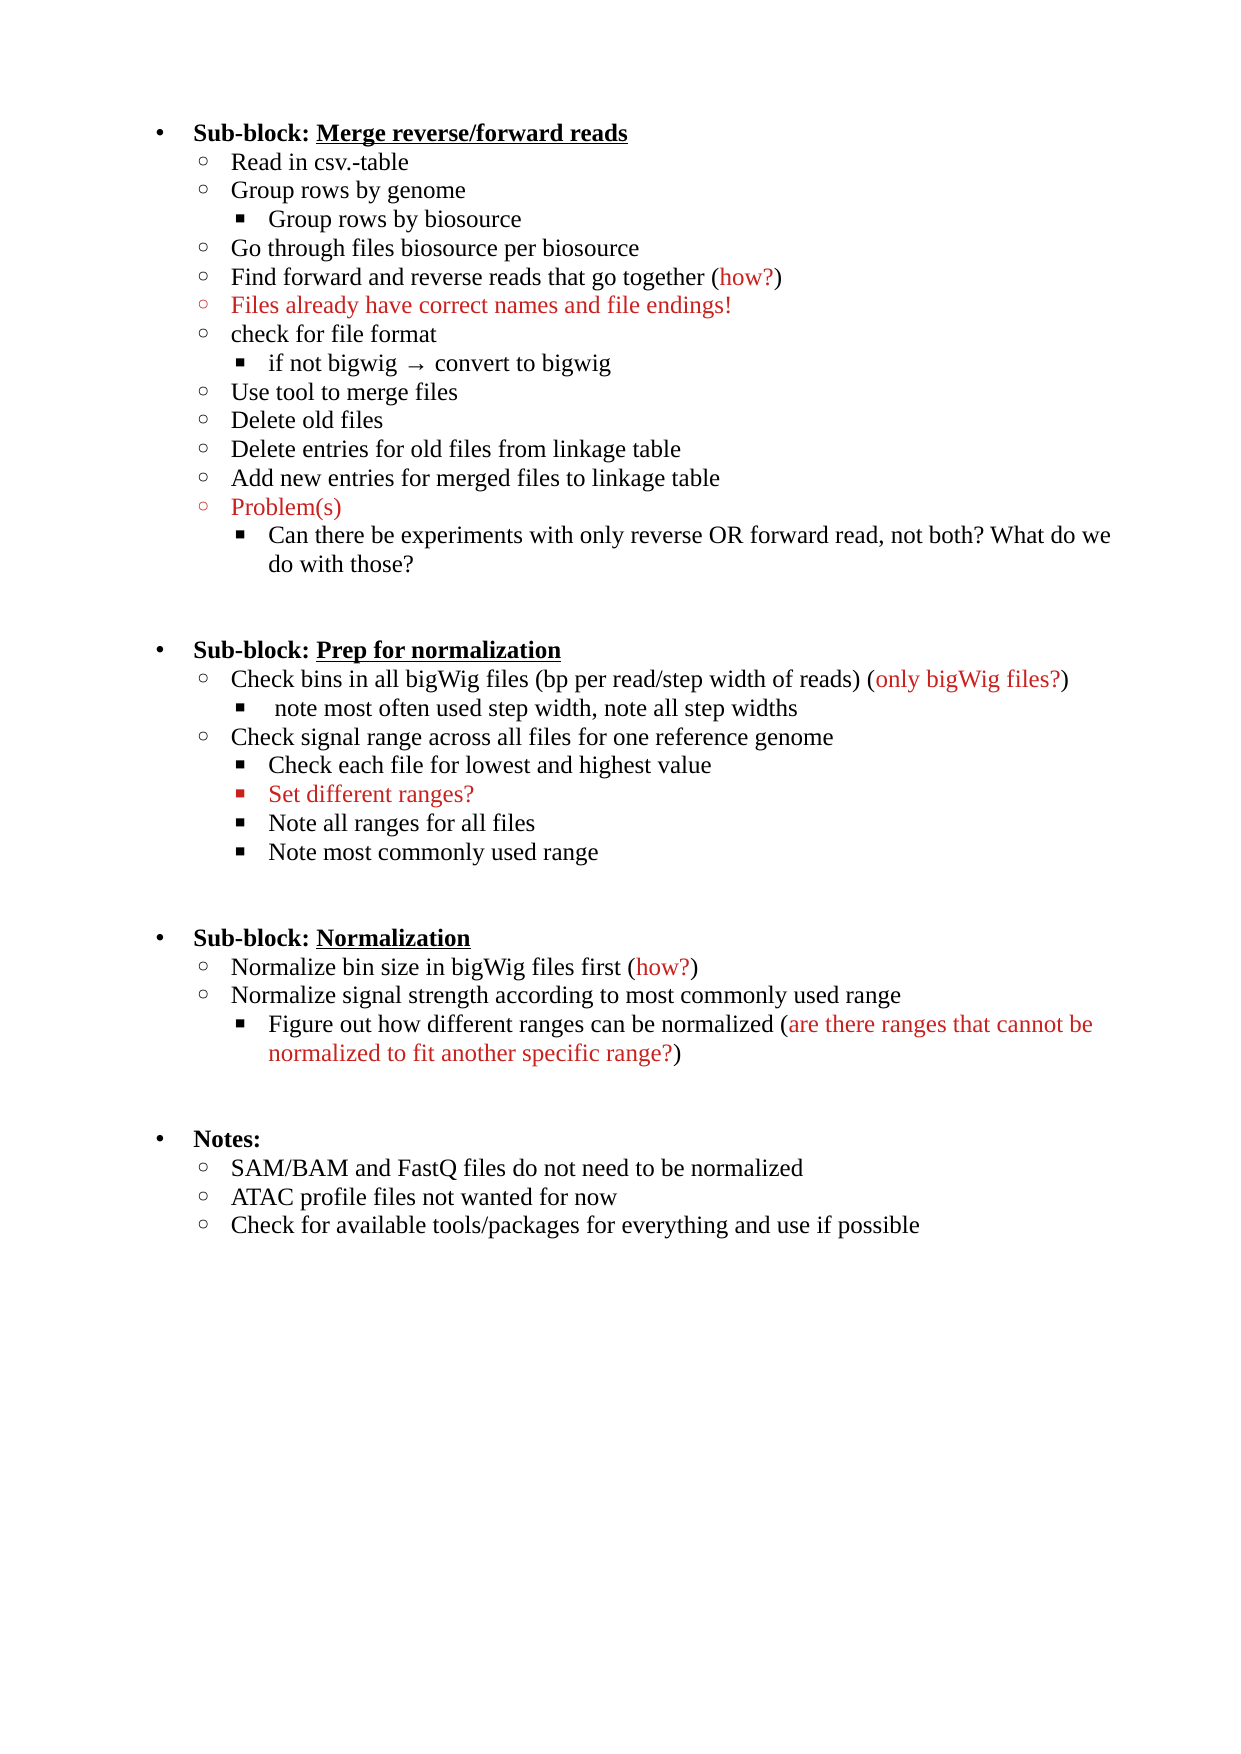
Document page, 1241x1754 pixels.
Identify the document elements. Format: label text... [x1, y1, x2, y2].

list Use tool to merge files [193, 377, 1122, 406]
list Group rows by genome [193, 176, 1122, 204]
list Normalize signal strength according to most commonly used range [193, 981, 1122, 1009]
list Can there be experiments with only reverse OR forward read, not both? What do we do with those? [231, 521, 1122, 578]
list Sub-block: Merge reverse/forward reads [156, 118, 1122, 147]
list Problem(s) [193, 492, 1122, 521]
list Check for available tools/packages for everything and use if possible [193, 1211, 1122, 1239]
list Note all ranges for all files [231, 808, 1122, 837]
list Group rows by biosource [231, 204, 1122, 233]
list Note most commonly used range [231, 837, 1122, 866]
list Delete entries for old files from linkage table [193, 434, 1122, 463]
list Sub-block: Prep for normalization [156, 636, 1122, 664]
list note most often used step width, note all step widths [231, 693, 1122, 722]
list ATAC profile files not wanted for now [193, 1182, 1122, 1211]
list Check each file for lowest and highest value [231, 751, 1122, 779]
list Find forward and reverse reads that go together (how?) [193, 262, 1122, 291]
list Delete old files [193, 406, 1122, 434]
list if not bigwig → convert to bigwig [231, 348, 1122, 377]
list Files already have correct names and file endings! [193, 291, 1122, 319]
list Sub-block: Normalization [156, 923, 1122, 952]
list Notes: [156, 1124, 1122, 1153]
list Figure out how different ranges can be normalized (are there ranges that cannot be normalized to fit another specific range?) [231, 1009, 1122, 1067]
list Check bins in all bigWig files (bp per read/step width of reads) (only bigWig files?) [193, 664, 1122, 693]
list Set different ranges? [231, 779, 1122, 808]
list Check signal range across all files for one reference genome [193, 722, 1122, 751]
list Read in csv.-table [193, 147, 1122, 176]
list Add new entries for merged files to linkage table [193, 463, 1122, 492]
list Normalize bin size in bigWig files first (how?) [193, 952, 1122, 981]
list Go through files biosource per biosource [193, 233, 1122, 262]
list check for file format [193, 319, 1122, 348]
list SAM/BAM and FastQ files do not need to be normalized [193, 1153, 1122, 1182]
